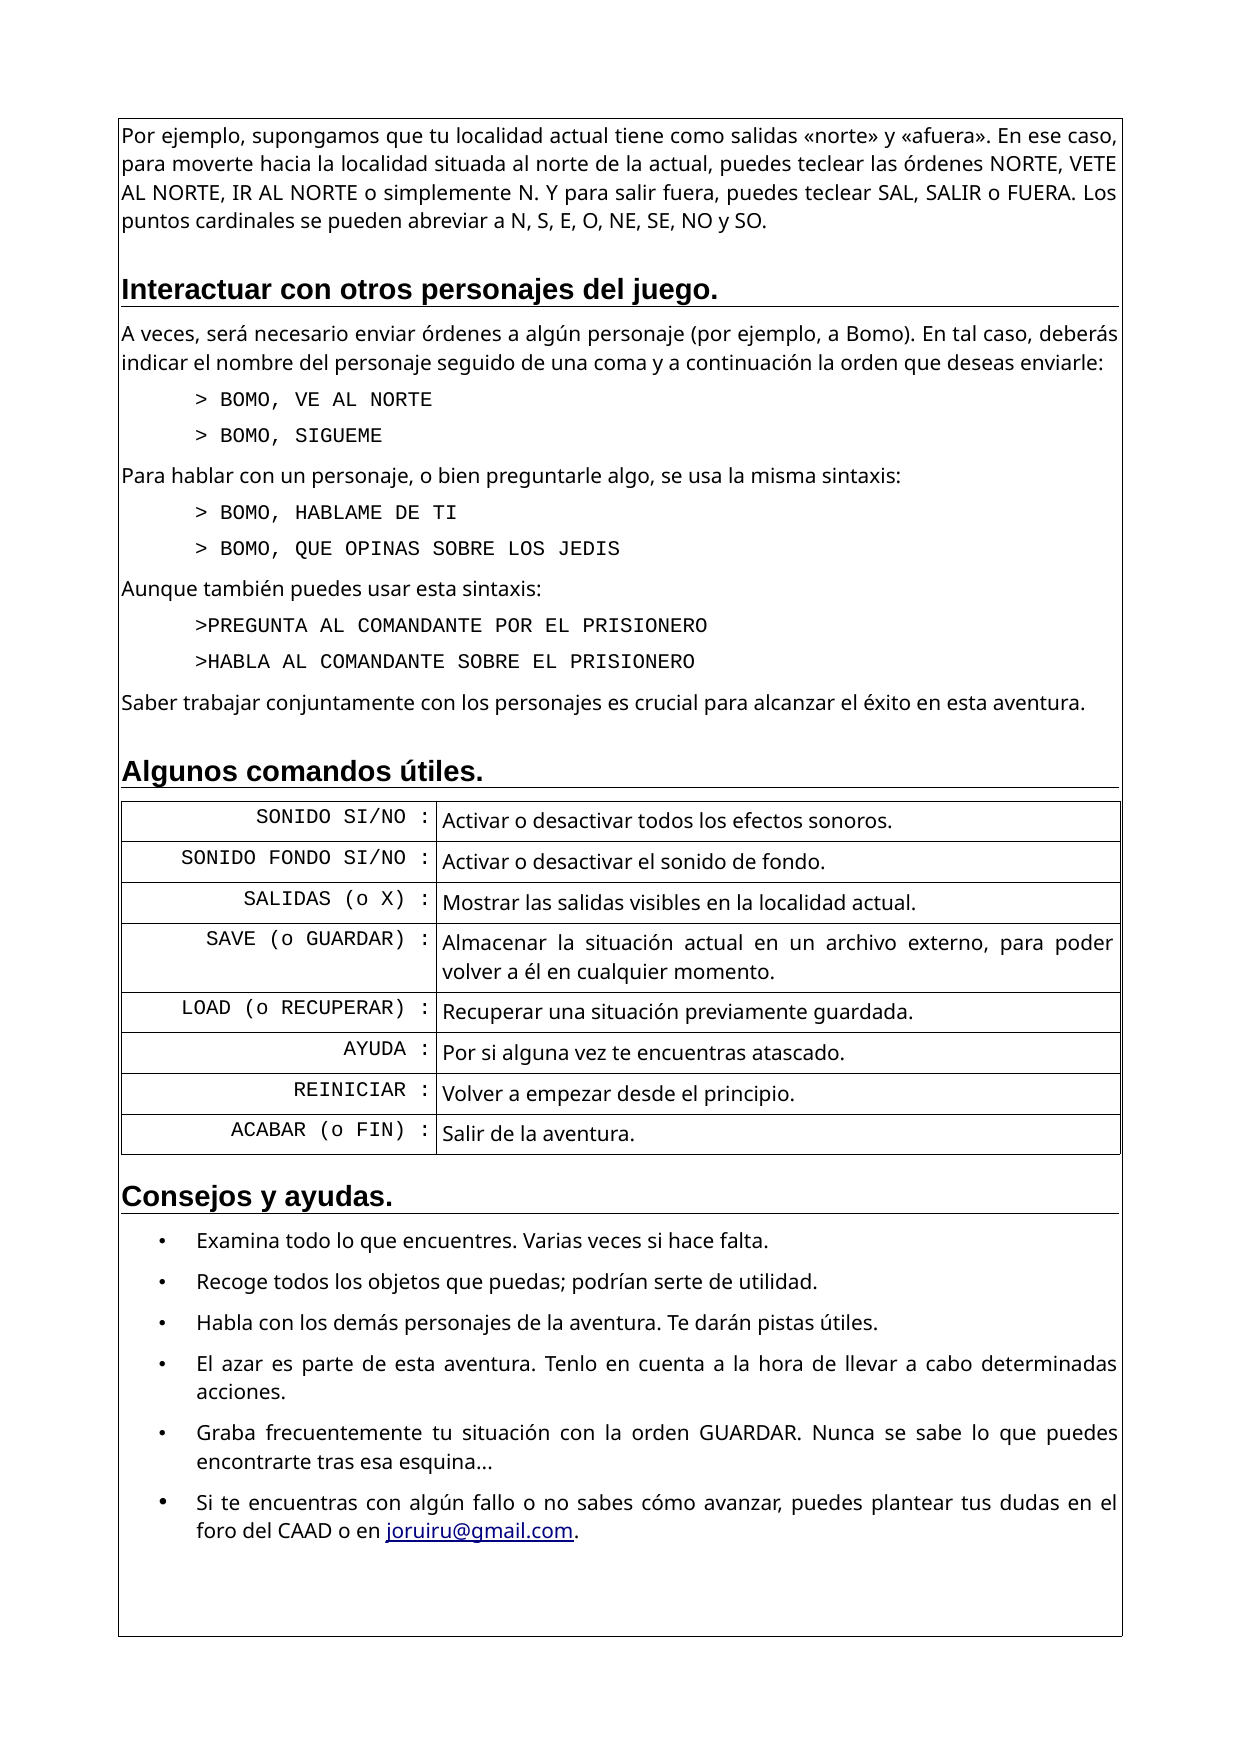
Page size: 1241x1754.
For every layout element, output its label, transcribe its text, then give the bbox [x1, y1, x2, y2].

list Si te encuentras con algún fallo o no sabes cómo avanzar, puedes plantear tus dudas en el foro del CAAD o en joruiru@gmail.com. [159, 1488, 1119, 1545]
text Para hablar con un personaje, o bien preguntarle algo, se usa la misma sintaxis: [121, 461, 1119, 489]
table_cell ACABAR (o FIN) : [122, 1115, 436, 1154]
table_cell Recuperar una situación previamente guardada. [437, 993, 1120, 1032]
text Por ejemplo, supongamos que tu localidad actual tiene como salidas «norte» y «afuera». En ese caso, para moverte hacia la localidad situada al norte de la actual, puedes teclear las órdenes NORTE, VETE AL NORTE, IR AL NORTE o simplemente N. Y para salir fuera, puedes teclear SAL, SALIR o FUERA. Los puntos cardinales se pueden abreviar a N, S, E, O, NE, SE, NO y SO. [121, 121, 1119, 235]
table_cell Mostrar las salidas visibles en la localidad actual. [437, 883, 1120, 922]
table_cell Salir de la aventura. [437, 1115, 1120, 1154]
text > BOMO, SIGUEME [195, 425, 1119, 449]
table_cell Activar o desactivar el sonido de fondo. [437, 842, 1120, 882]
table_cell LOAD (o RECUPERAR) : [122, 993, 436, 1032]
list Graba frecuentemente tu situación con la orden GUARDAR. Nunca se sabe lo que puedes encontrarte tras esa esquina... [159, 1418, 1119, 1475]
table_cell SONIDO FONDO SI/NO : [122, 842, 436, 882]
text >PREGUNTA AL COMANDANTE POR EL PRISIONERO [195, 615, 1119, 639]
text A veces, será necesario enviar órdenes a algún personaje (por ejemplo, a Bomo). En tal caso, deberás indicar el nombre del personaje seguido de una coma y a continuación la orden que deseas enviarle: [121, 319, 1119, 376]
table_cell REINICIAR : [122, 1074, 436, 1113]
table_cell Volver a empezar desde el principio. [437, 1074, 1120, 1113]
text > BOMO, HABLAME DE TI [195, 502, 1119, 526]
table_cell Almacenar la situación actual en un archivo externo, para poder volver a él en cualquier momento. [437, 924, 1120, 992]
table_header Activar o desactivar todos los efectos sonoros. [437, 802, 1120, 841]
text > BOMO, QUE OPINAS SOBRE LOS JEDIS [195, 538, 1119, 562]
table_cell SAVE (o GUARDAR) : [122, 924, 436, 992]
text Saber trabajar conjuntamente con los personajes es crucial para alcanzar el éxito en esta aventura. [121, 688, 1119, 716]
table_header SONIDO SI/NO : [122, 802, 436, 841]
text Aunque también puedes usar esta sintaxis: [121, 574, 1119, 603]
text >HABLA AL COMANDANTE SOBRE EL PRISIONERO [195, 651, 1119, 675]
subtitle Algunos comandos útiles. [121, 753, 1119, 787]
subtitle Interactuar con otros personajes del juego. [121, 272, 1119, 306]
list Habla con los demás personajes de la aventura. Te darán pistas útiles. [159, 1308, 1119, 1337]
list El azar es parte de esta aventura. Tenlo en cuenta a la hora de llevar a cabo determinadas acciones. [159, 1349, 1119, 1406]
table_cell SALIDAS (o X) : [122, 883, 436, 922]
table_cell AYUDA : [122, 1033, 436, 1073]
list Recoge todos los objetos que puedas; podrían serte de utilidad. [159, 1267, 1119, 1296]
table_cell Por si alguna vez te encuentras atascado. [437, 1033, 1120, 1073]
list Examina todo lo que encuentres. Varias veces si hace falta. [159, 1226, 1119, 1255]
subtitle Consejos y ayudas. [121, 1179, 1119, 1213]
text > BOMO, VE AL NORTE [195, 389, 1119, 412]
